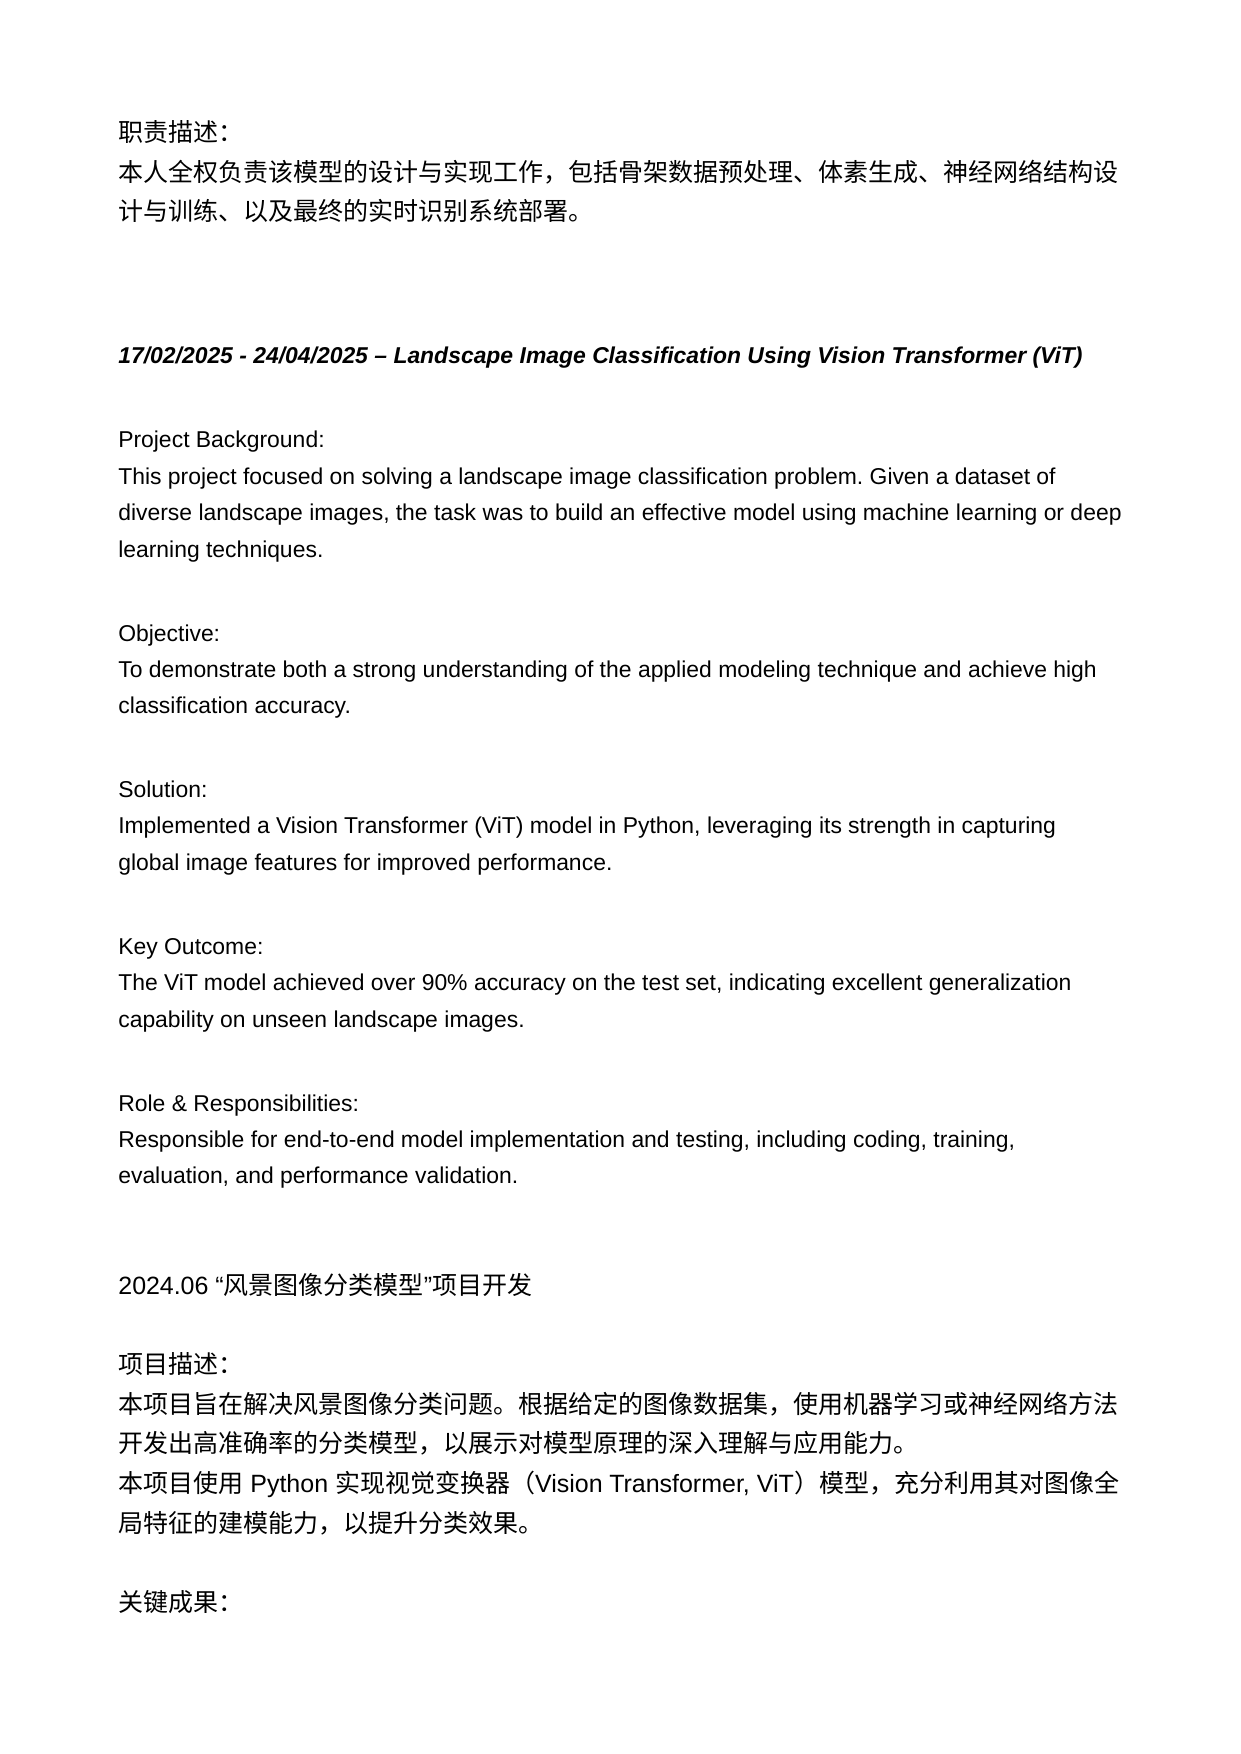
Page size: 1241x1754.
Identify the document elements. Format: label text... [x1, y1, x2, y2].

text 职责描述： [118, 118, 1122, 147]
text The ViT model achieved over 90% accuracy on the test set, indicating excellent generalization capability on unseen landscape images. [118, 969, 1122, 1032]
text 项目描述： [118, 1350, 1122, 1379]
text Implemented a Vision Transformer (ViT) model in Python, leveraging its strength in capturing global image features for improved performance. [118, 812, 1122, 875]
text 17/02/2025 - 24/04/2025 – Landscape Image Classification Using Vision Transformer (ViT) [118, 342, 1122, 369]
text Objective: [118, 619, 1122, 646]
text Solution: [118, 776, 1122, 802]
text 本项目使用 Python 实现视觉变换器（Vision Transformer, ViT）模型，充分利用其对图像全局特征的建模能力，以提升分类效果。 [118, 1469, 1122, 1537]
text Responsible for end-to-end model implementation and testing, including coding, training, evaluation, and performance validation. [118, 1126, 1122, 1188]
text This project focused on solving a landscape image classification problem. Given a dataset of diverse landscape images, the task was to build an effective model using machine learning or deep learning techniques. [118, 463, 1122, 562]
text 2024.06 “风景图像分类模型”项目开发 [118, 1271, 1122, 1300]
text 本项目旨在解决风景图像分类问题。根据给定的图像数据集，使用机器学习或神经网络方法开发出高准确率的分类模型，以展示对模型原理的深入理解与应用能力。 [118, 1390, 1122, 1458]
text To demonstrate both a strong understanding of the applied modeling technique and achieve high classification accuracy. [118, 656, 1122, 718]
text 关键成果： [118, 1588, 1122, 1617]
text Key Outcome: [118, 933, 1122, 959]
text Project Background: [118, 426, 1122, 453]
text 本人全权负责该模型的设计与实现工作，包括骨架数据预处理、体素生成、神经网络结构设计与训练、以及最终的实时识别系统部署。 [118, 158, 1122, 226]
text Role & Responsibilities: [118, 1089, 1122, 1116]
